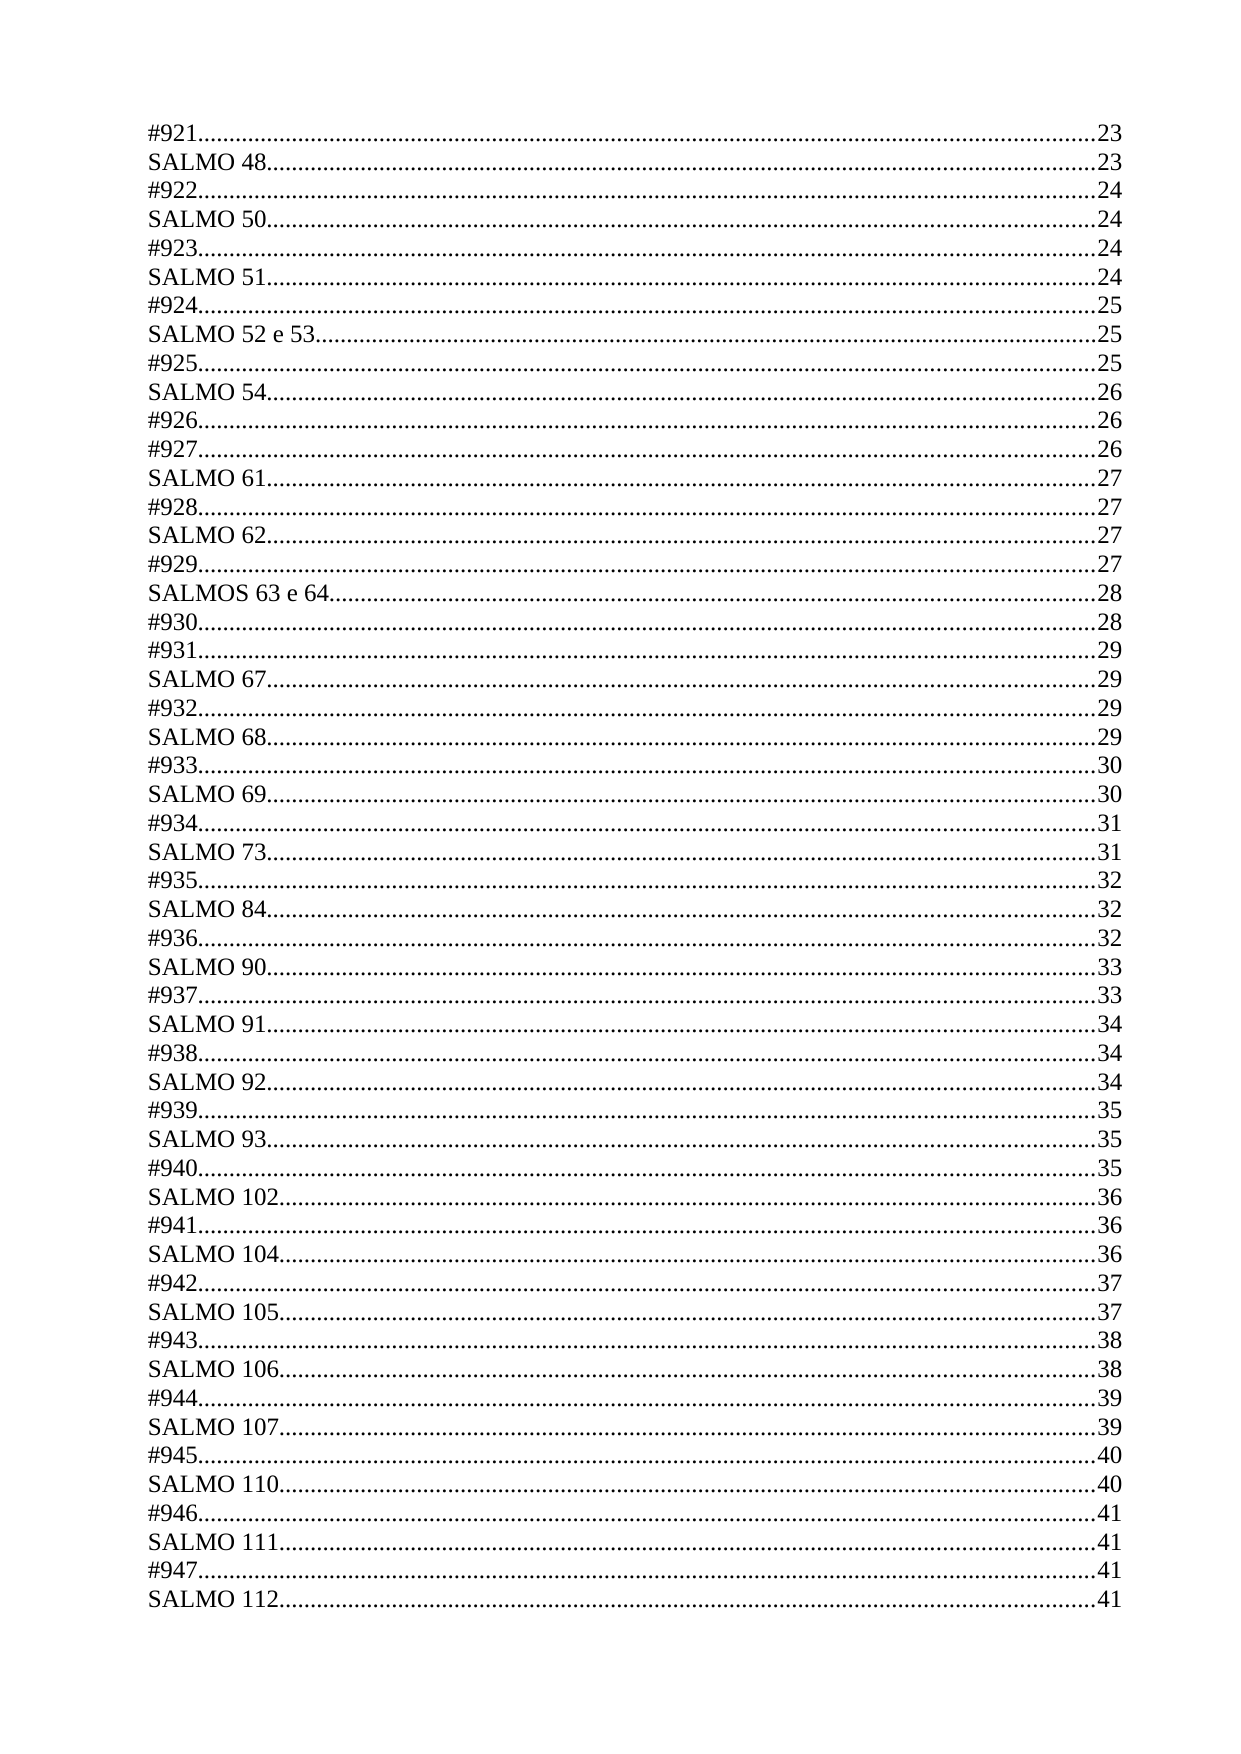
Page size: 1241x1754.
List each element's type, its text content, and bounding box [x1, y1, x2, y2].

text SALMO 69 30 [148, 779, 1122, 808]
text #945 40 [148, 1441, 1122, 1469]
text #947 41 [148, 1556, 1122, 1584]
text SALMO 106 38 [148, 1354, 1122, 1383]
text #943 38 [148, 1326, 1122, 1354]
text SALMO 84 32 [148, 894, 1122, 923]
text SALMO 62 27 [148, 521, 1122, 549]
text SALMO 110 40 [148, 1469, 1122, 1498]
text #930 28 [148, 607, 1122, 636]
text #924 25 [148, 291, 1122, 319]
text #927 26 [148, 434, 1122, 463]
text #939 35 [148, 1096, 1122, 1124]
text #921 23 [148, 118, 1122, 147]
text #941 36 [148, 1211, 1122, 1239]
text #944 39 [148, 1383, 1122, 1412]
text #933 30 [148, 751, 1122, 779]
text SALMO 104 36 [148, 1239, 1122, 1268]
text SALMO 67 29 [148, 664, 1122, 693]
text SALMO 91 34 [148, 1009, 1122, 1038]
text #935 32 [148, 866, 1122, 894]
text #937 33 [148, 981, 1122, 1009]
text SALMO 111 41 [148, 1527, 1122, 1556]
text #932 29 [148, 693, 1122, 722]
text #942 37 [148, 1268, 1122, 1297]
text #940 35 [148, 1153, 1122, 1182]
text SALMO 90 33 [148, 952, 1122, 981]
text SALMO 68 29 [148, 722, 1122, 751]
text #931 29 [148, 636, 1122, 664]
text SALMO 93 35 [148, 1124, 1122, 1153]
text SALMO 92 34 [148, 1067, 1122, 1096]
text SALMO 112 41 [148, 1584, 1122, 1613]
text SALMO 52 e 53 25 [148, 319, 1122, 348]
text #925 25 [148, 348, 1122, 377]
text #928 27 [148, 492, 1122, 521]
text SALMO 54 26 [148, 377, 1122, 406]
text SALMO 50 24 [148, 204, 1122, 233]
text #923 24 [148, 233, 1122, 262]
text #938 34 [148, 1038, 1122, 1067]
text #934 31 [148, 808, 1122, 837]
text #926 26 [148, 406, 1122, 434]
text SALMO 107 39 [148, 1412, 1122, 1441]
text #936 32 [148, 923, 1122, 952]
text SALMO 48 23 [148, 147, 1122, 176]
text #946 41 [148, 1498, 1122, 1527]
text SALMO 61 27 [148, 463, 1122, 492]
text SALMO 73 31 [148, 837, 1122, 866]
text #922 24 [148, 176, 1122, 204]
text SALMO 105 37 [148, 1297, 1122, 1326]
text SALMOS 63 e 64 28 [148, 578, 1122, 607]
text SALMO 51 24 [148, 262, 1122, 291]
text SALMO 102 36 [148, 1182, 1122, 1211]
text #929 27 [148, 549, 1122, 578]
